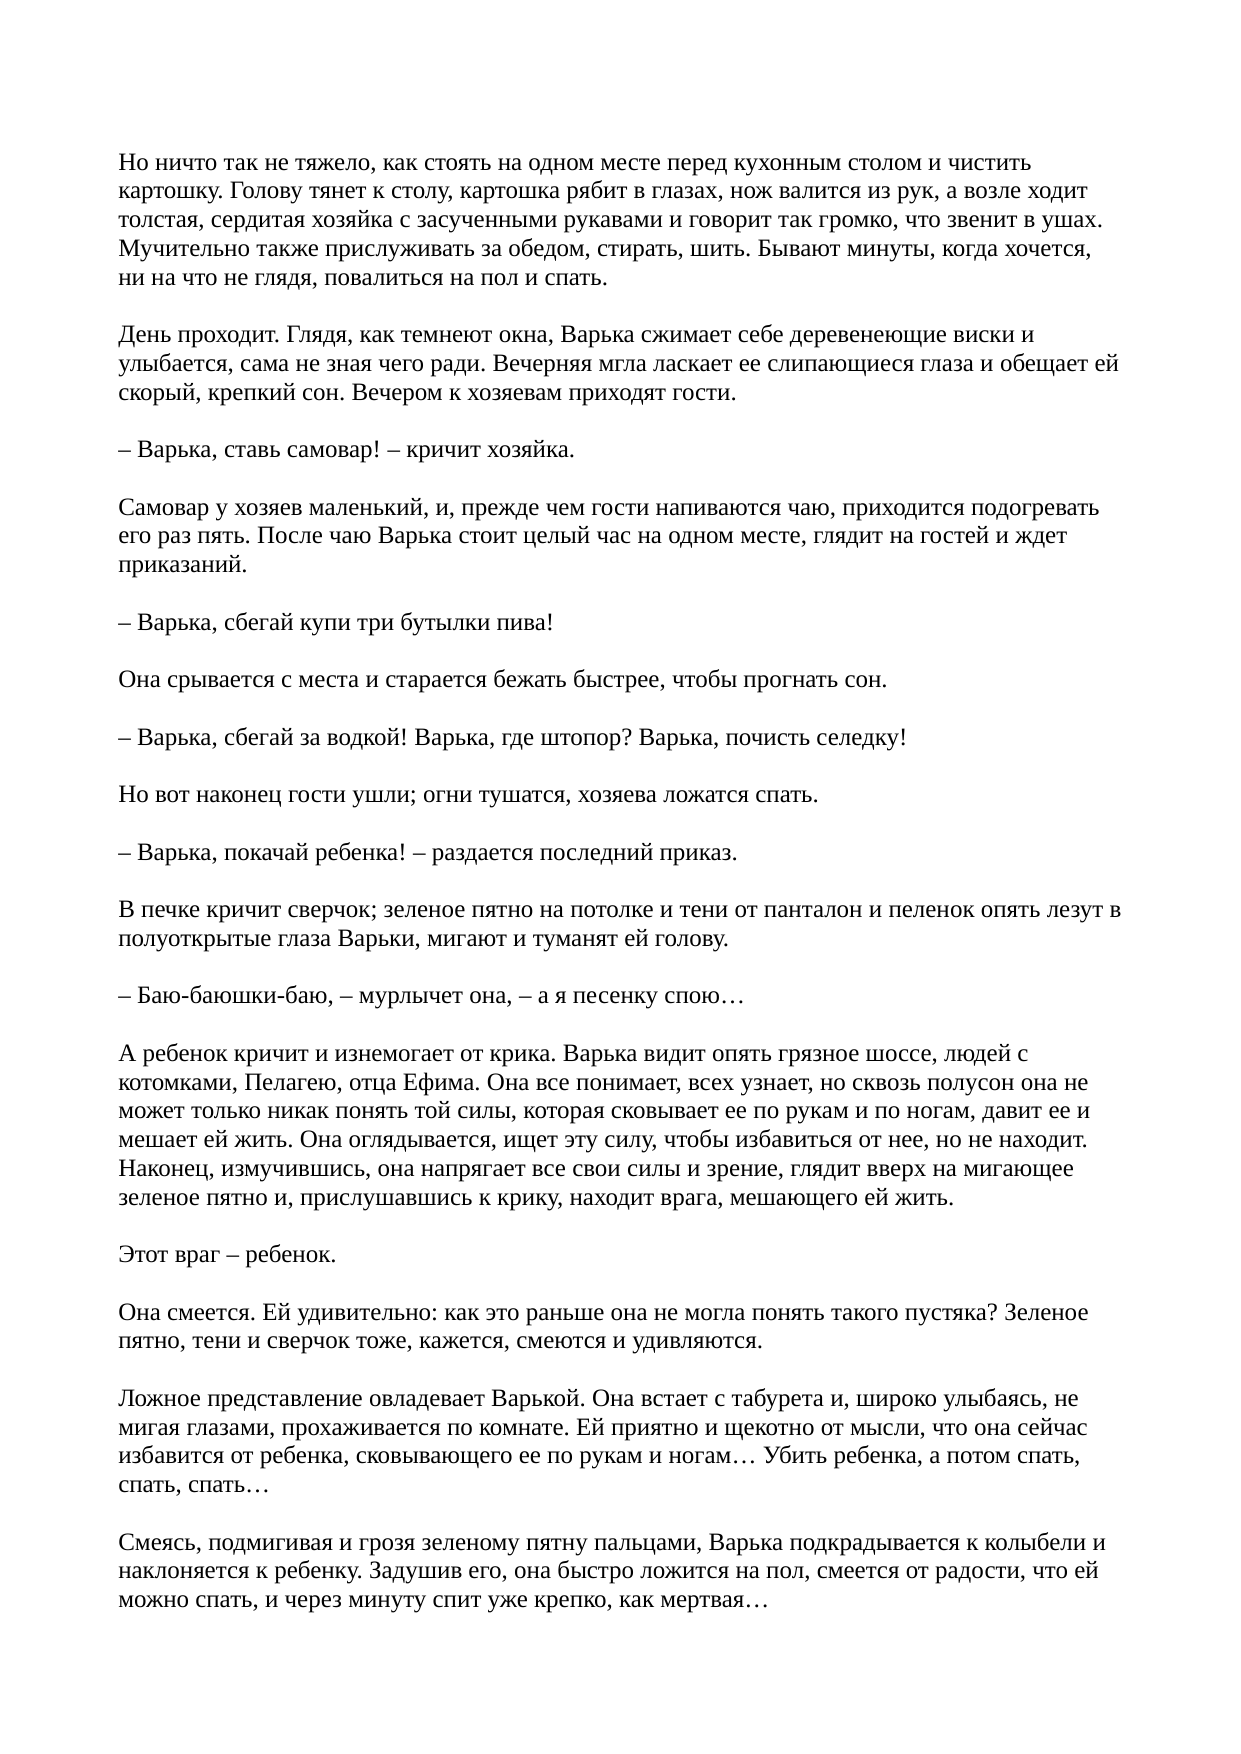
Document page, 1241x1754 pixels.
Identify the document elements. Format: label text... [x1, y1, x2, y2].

text – Варька, ставь самовар! – кричит хозяйка. [118, 434, 1122, 463]
text – Баю-баюшки-баю, – мурлычет она, – а я песенку спою… [118, 981, 1122, 1009]
text Ложное представление овладевает Варькой. Она встает с табурета и, широко улыбаясь, не мигая глазами, прохаживается по комнате. Ей приятно и щекотно от мысли, что она сейчас избавится от ребенка, сковывающего ее по рукам и ногам… Убить ребенка, а потом спать, спать, спать… [118, 1383, 1122, 1498]
text Этот враг – ребенок. [118, 1239, 1122, 1268]
text Смеясь, подмигивая и грозя зеленому пятну пальцами, Варька подкрадывается к колыбели и наклоняется к ребенку. Задушив его, она быстро ложится на пол, смеется от радости, что ей можно спать, и через минуту спит уже крепко, как мертвая… [118, 1527, 1122, 1613]
text День проходит. Глядя, как темнеют окна, Варька сжимает себе деревенеющие виски и улыбается, сама не зная чего ради. Вечерняя мгла ласкает ее слипающиеся глаза и обещает ей скорый, крепкий сон. Вечером к хозяевам приходят гости. [118, 319, 1122, 406]
text А ребенок кричит и изнемогает от крика. Варька видит опять грязное шоссе, людей с котомками, Пелагею, отца Ефима. Она все понимает, всех узнает, но сквозь полусон она не может только никак понять той силы, которая сковывает ее по рукам и по ногам, давит ее и мешает ей жить. Она оглядывается, ищет эту силу, чтобы избавиться от нее, но не находит. Наконец, измучившись, она напрягает все свои силы и зрение, глядит вверх на мигающее зеленое пятно и, прислушавшись к крику, находит врага, мешающего ей жить. [118, 1038, 1122, 1211]
text – Варька, сбегай купи три бутылки пива! [118, 607, 1122, 636]
text Но ничто так не тяжело, как стоять на одном месте перед кухонным столом и чистить картошку. Голову тянет к столу, картошка рябит в глазах, нож валится из рук, а возле ходит толстая, сердитая хозяйка с засученными рукавами и говорит так громко, что звенит в ушах. Мучительно также прислуживать за обедом, стирать, шить. Бывают минуты, когда хочется, ни на что не глядя, повалиться на пол и спать. [118, 147, 1122, 291]
text Она смеется. Ей удивительно: как это раньше она не могла понять такого пустяка? Зеленое пятно, тени и сверчок тоже, кажется, смеются и удивляются. [118, 1297, 1122, 1354]
text Самовар у хозяев маленький, и, прежде чем гости напиваются чаю, приходится подогревать его раз пять. После чаю Варька стоит целый час на одном месте, глядит на гостей и ждет приказаний. [118, 492, 1122, 578]
text В печке кричит сверчок; зеленое пятно на потолке и тени от панталон и пеленок опять лезут в полуоткрытые глаза Варьки, мигают и туманят ей голову. [118, 894, 1122, 952]
text – Варька, покачай ребенка! – раздается последний приказ. [118, 837, 1122, 866]
text Она срывается с места и старается бежать быстрее, чтобы прогнать сон. [118, 664, 1122, 693]
text Но вот наконец гости ушли; огни тушатся, хозяева ложатся спать. [118, 779, 1122, 808]
text – Варька, сбегай за водкой! Варька, где штопор? Варька, почисть селедку! [118, 722, 1122, 751]
